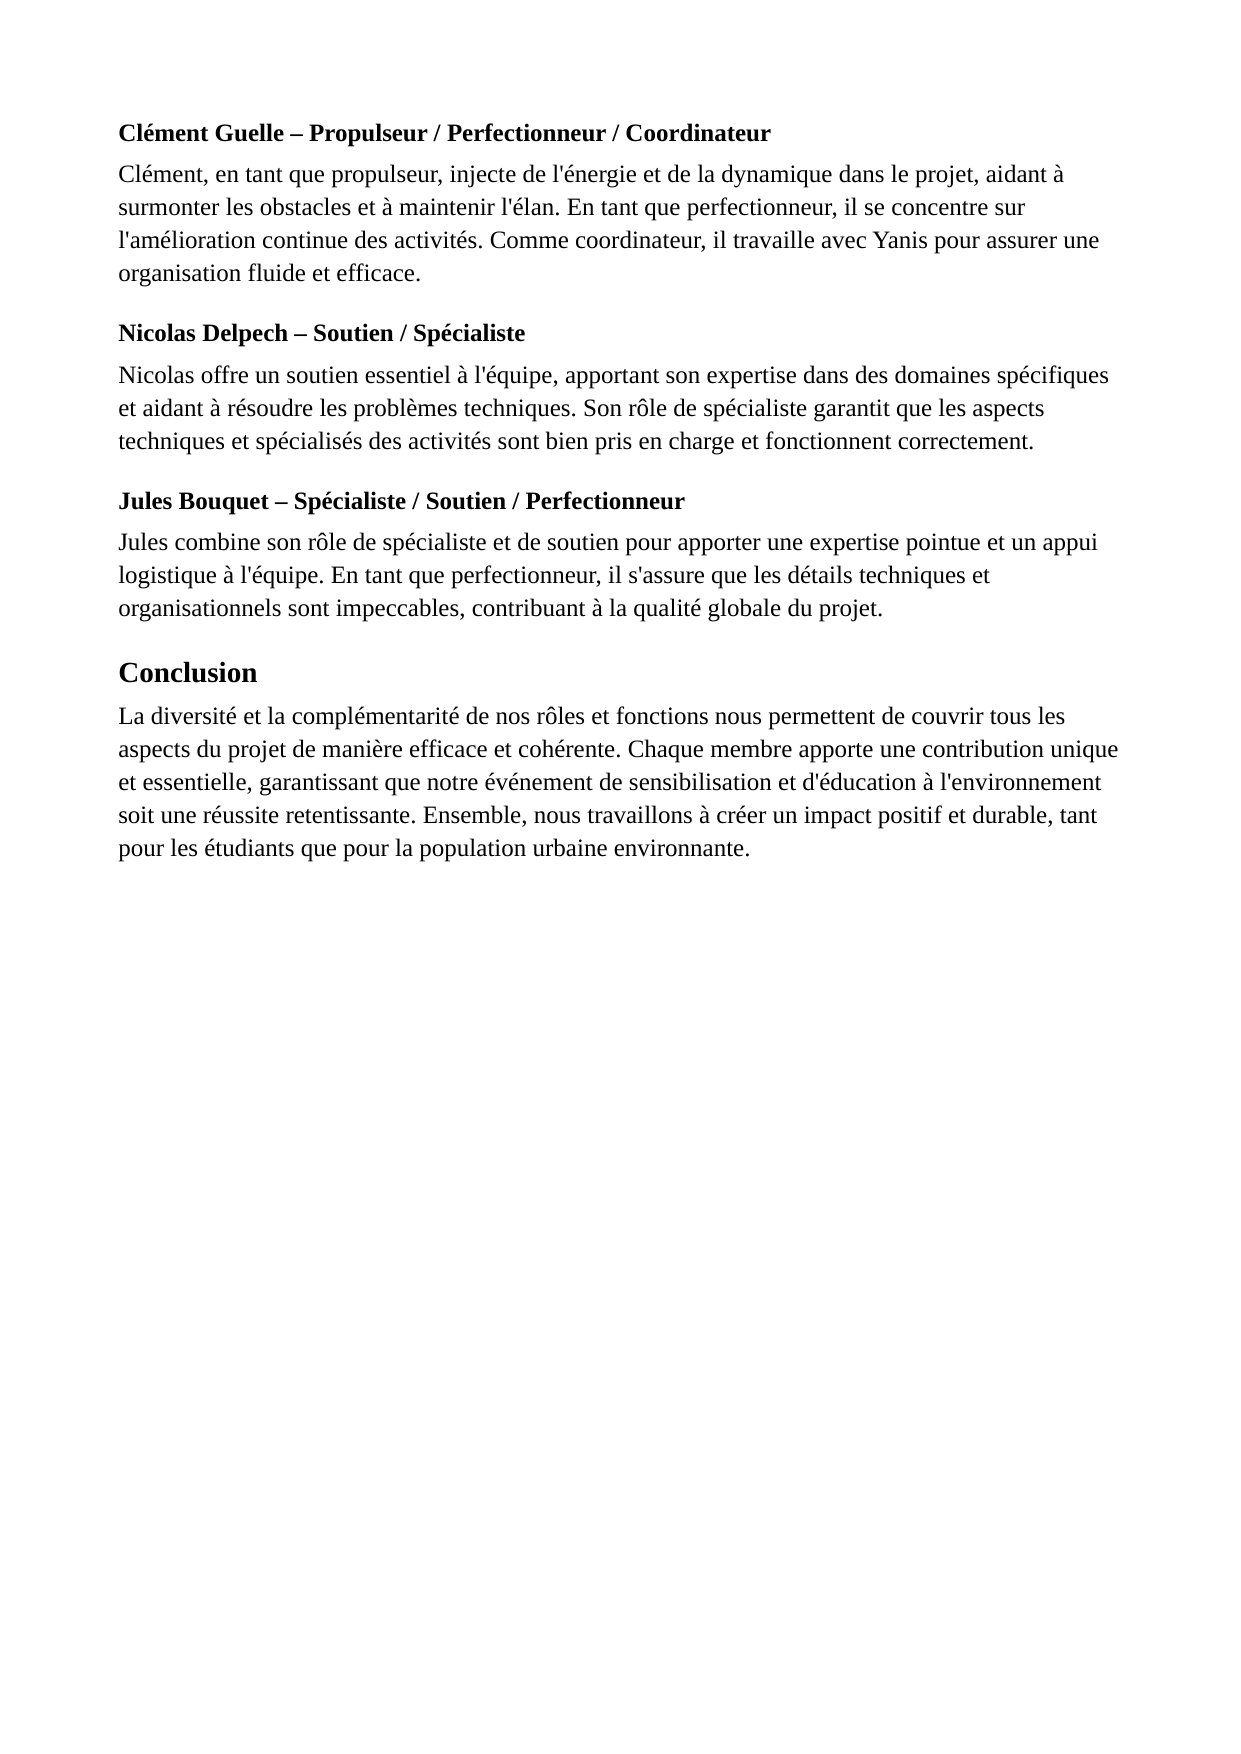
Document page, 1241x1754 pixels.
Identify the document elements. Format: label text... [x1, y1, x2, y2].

text Jules combine son rôle de spécialiste et de soutien pour apporter une expertise pointue et un appui logistique à l'équipe. En tant que perfectionneur, il s'assure que les détails techniques et organisationnels sont impeccables, contribuant à la qualité globale du projet. [118, 527, 1122, 622]
text Nicolas offre un soutien essentiel à l'équipe, apportant son expertise dans des domaines spécifiques et aidant à résoudre les problèmes techniques. Son rôle de spécialiste garantit que les aspects techniques et spécialisés des activités sont bien pris en charge et fonctionnent correctement. [118, 360, 1122, 454]
subtitle Jules Bouquet – Spécialiste / Soutien / Perfectionneur [118, 486, 1122, 515]
subtitle Nicolas Delpech – Soutien / Spécialiste [118, 318, 1122, 347]
subtitle Clément Guelle – Propulseur / Perfectionneur / Coordinateur [118, 118, 1122, 147]
subtitle Conclusion [118, 655, 1122, 689]
text Clément, en tant que propulseur, injecte de l'énergie et de la dynamique dans le projet, aidant à surmonter les obstacles et à maintenir l'élan. En tant que perfectionneur, il se concentre sur l'amélioration continue des activités. Comme coordinateur, il travaille avec Yanis pour assurer une organisation fluide et efficace. [118, 159, 1122, 287]
text La diversité et la complémentarité de nos rôles et fonctions nous permettent de couvrir tous les aspects du projet de manière efficace et cohérente. Chaque membre apporte une contribution unique et essentielle, garantissant que notre événement de sensibilisation et d'éducation à l'environnement soit une réussite retentissante. Ensemble, nous travaillons à créer un impact positif et durable, tant pour les étudiants que pour la population urbaine environnante. [118, 701, 1122, 862]
